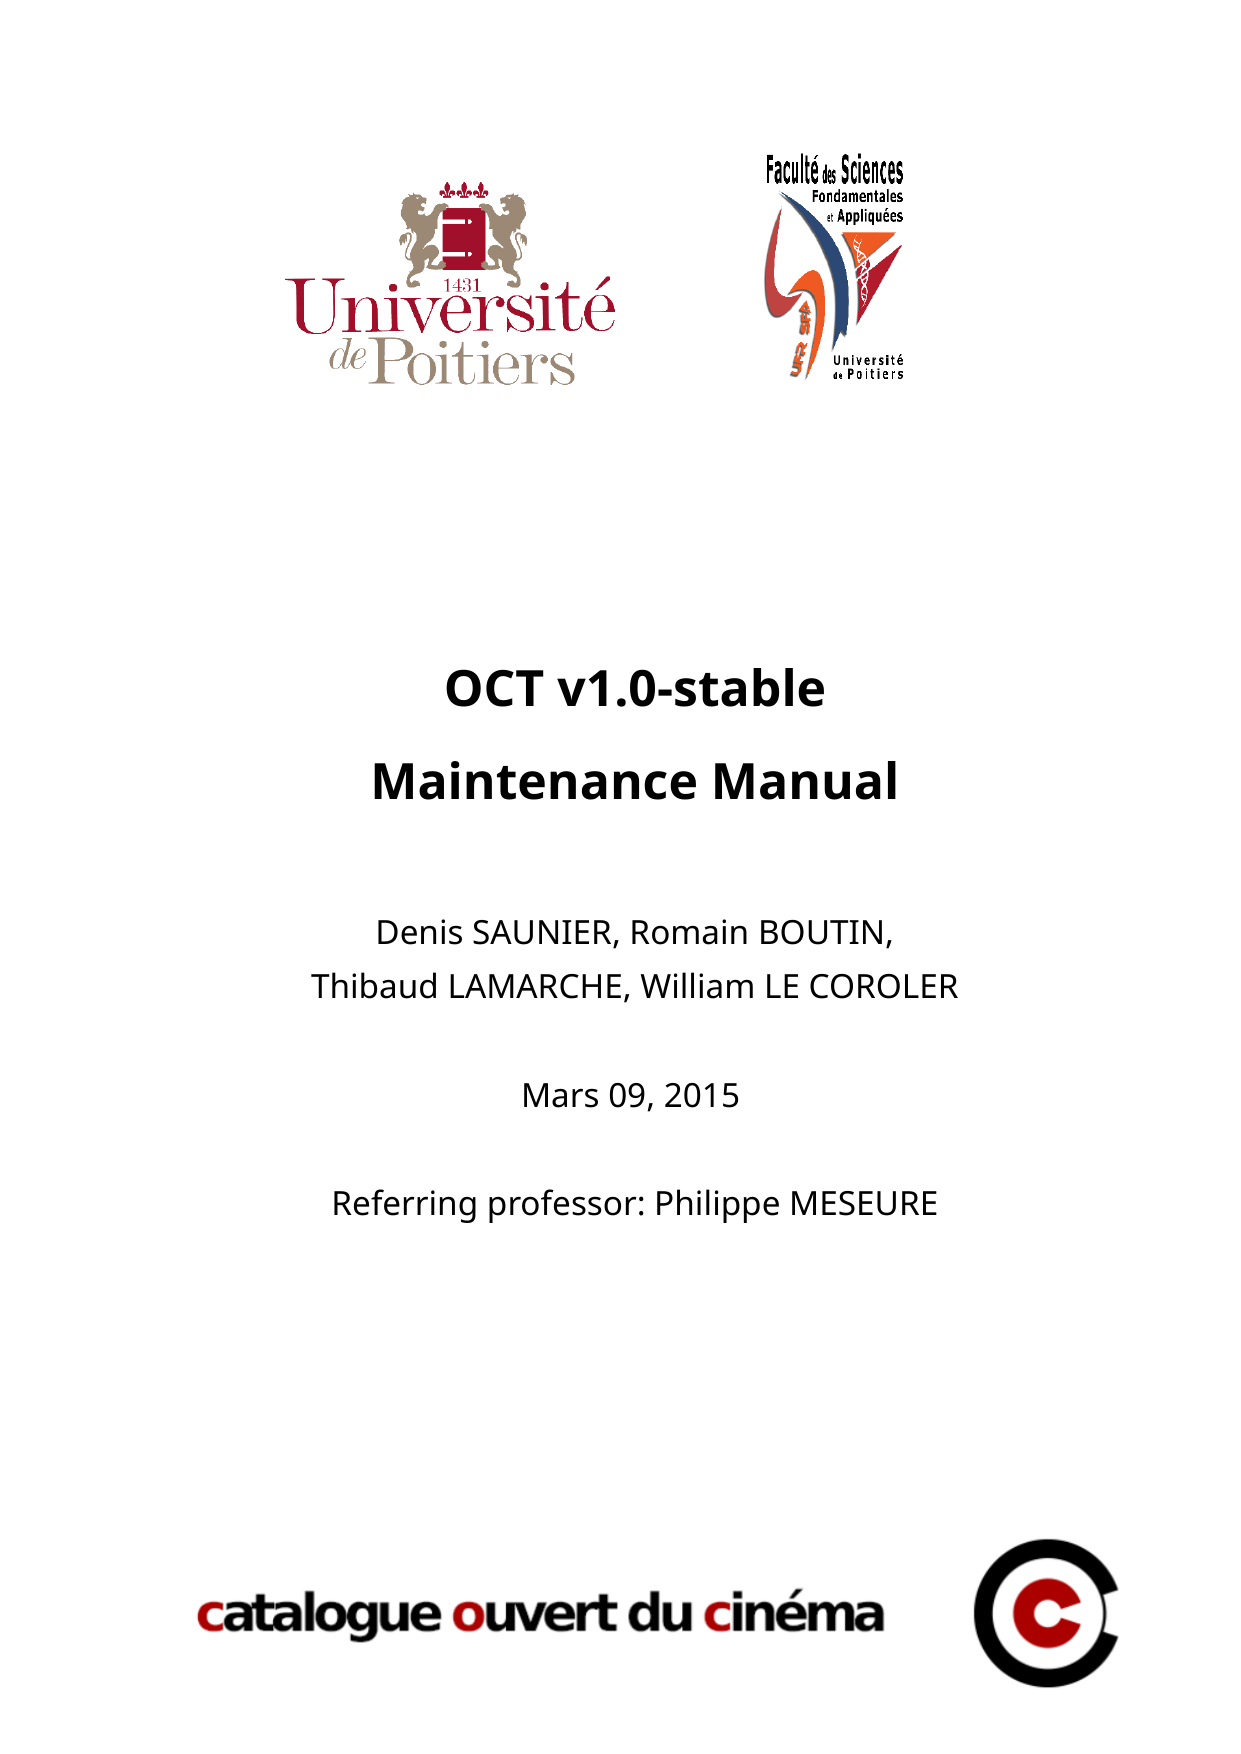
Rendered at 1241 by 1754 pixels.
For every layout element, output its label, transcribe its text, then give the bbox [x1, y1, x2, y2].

picture [118, 48, 1123, 467]
list Thibaud LAMARCHE, William LE COROLER [118, 963, 1122, 1008]
subtitle Maintenance Manual [118, 746, 1122, 814]
picture [100, 1481, 1145, 1754]
list Mars 09, 2015 [118, 1072, 1122, 1117]
list Denis SAUNIER, Romain BOUTIN, [118, 909, 1122, 954]
list Referring professor: Philippe MESEURE [118, 1180, 1122, 1226]
subtitle OCT v1.0-stable [118, 653, 1122, 721]
